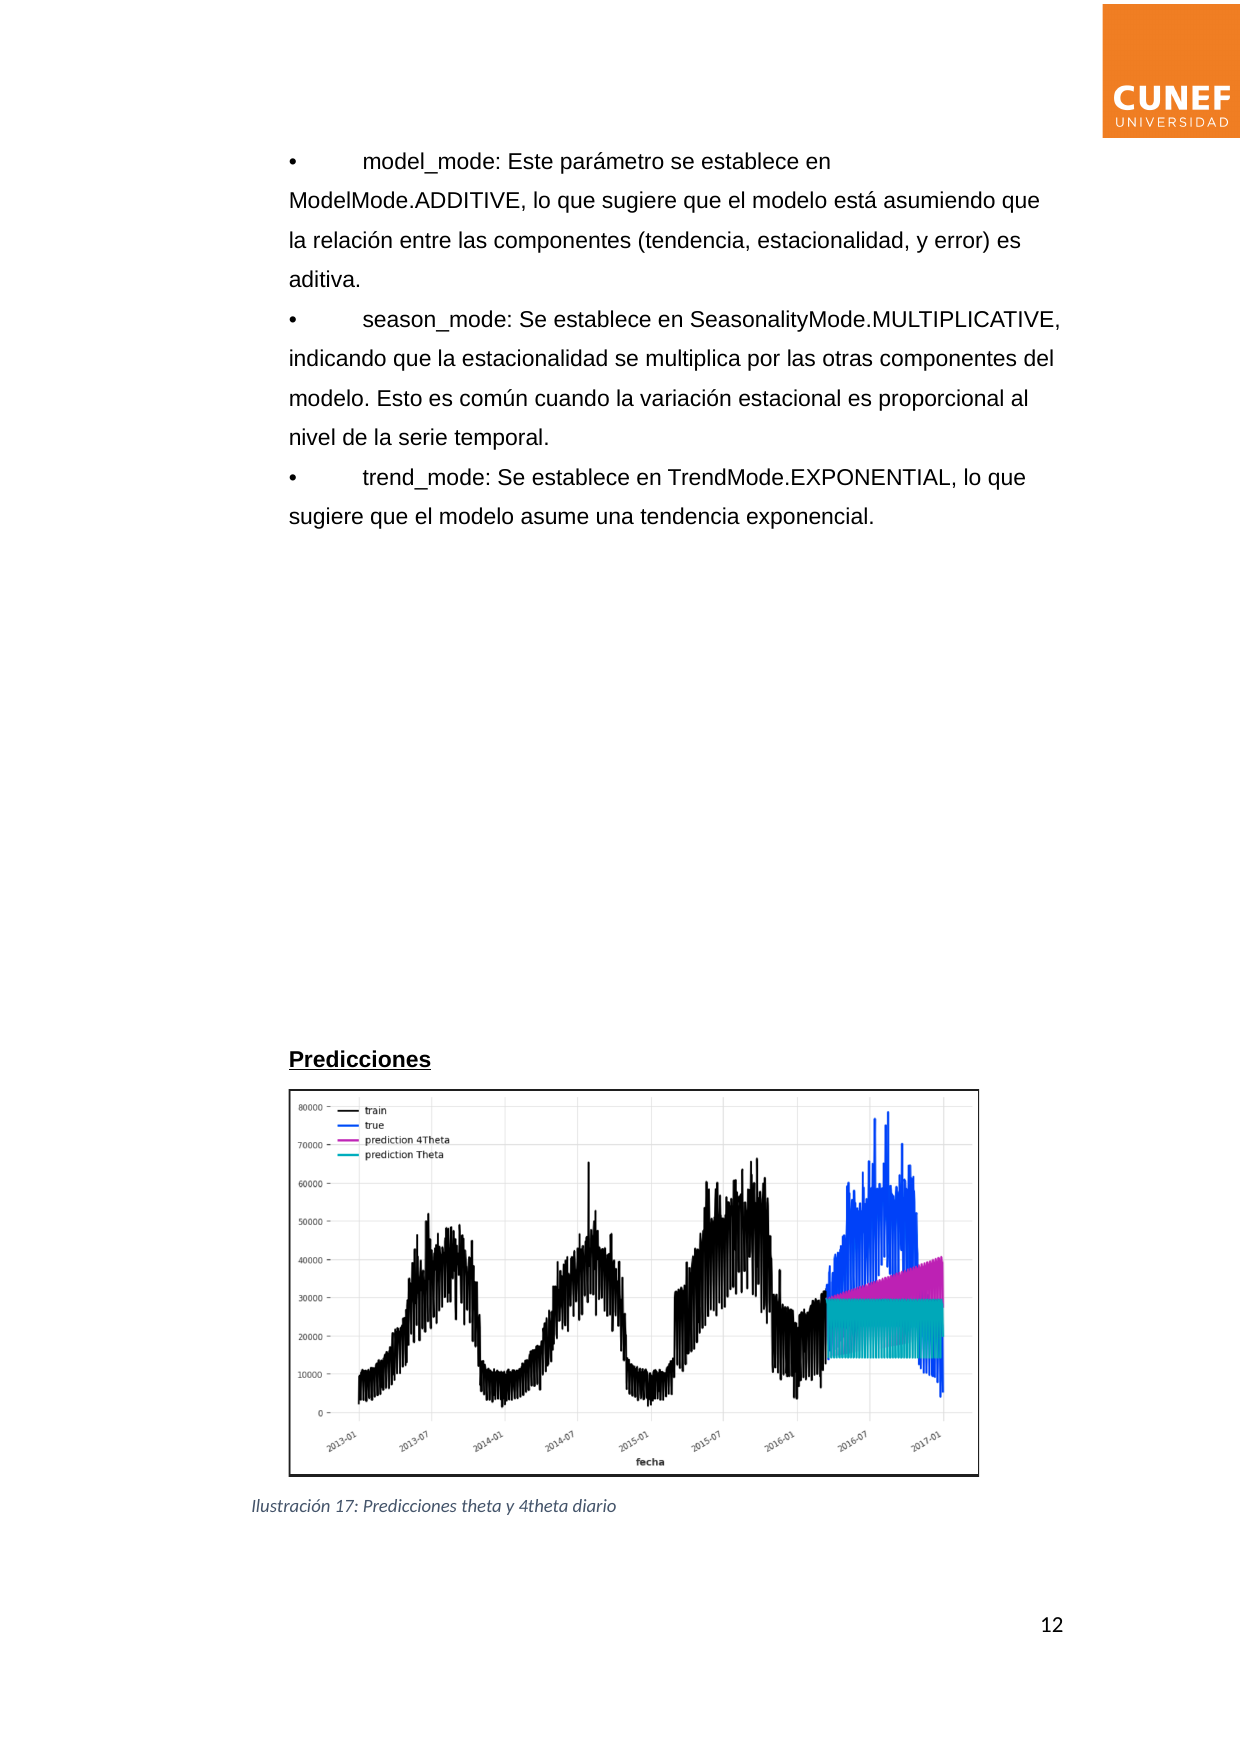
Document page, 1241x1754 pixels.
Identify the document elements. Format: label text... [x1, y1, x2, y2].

list Predicciones [288, 1046, 1063, 1072]
list • trend_mode: Se establece en TrendMode.EXPONENTIAL, lo que sugiere que el modelo asume una tendencia exponencial. [288, 463, 1063, 529]
list • model_mode: Este parámetro se establece en ModelMode.ADDITIVE, lo que sugiere que el modelo está asumiendo que la relación entre las componentes (tendencia, estacionalidad, y error) es aditiva. [288, 148, 1063, 292]
text Ilustración 17: Predicciones theta y 4theta diario [251, 1494, 1063, 1517]
list • season_mode: Se establece en SeasonalityMode.MULTIPLICATIVE, indicando que la estacionalidad se multiplica por las otras componentes del modelo. Esto es común cuando la variación estacional es proporcional al nivel de la serie temporal. [288, 306, 1063, 450]
